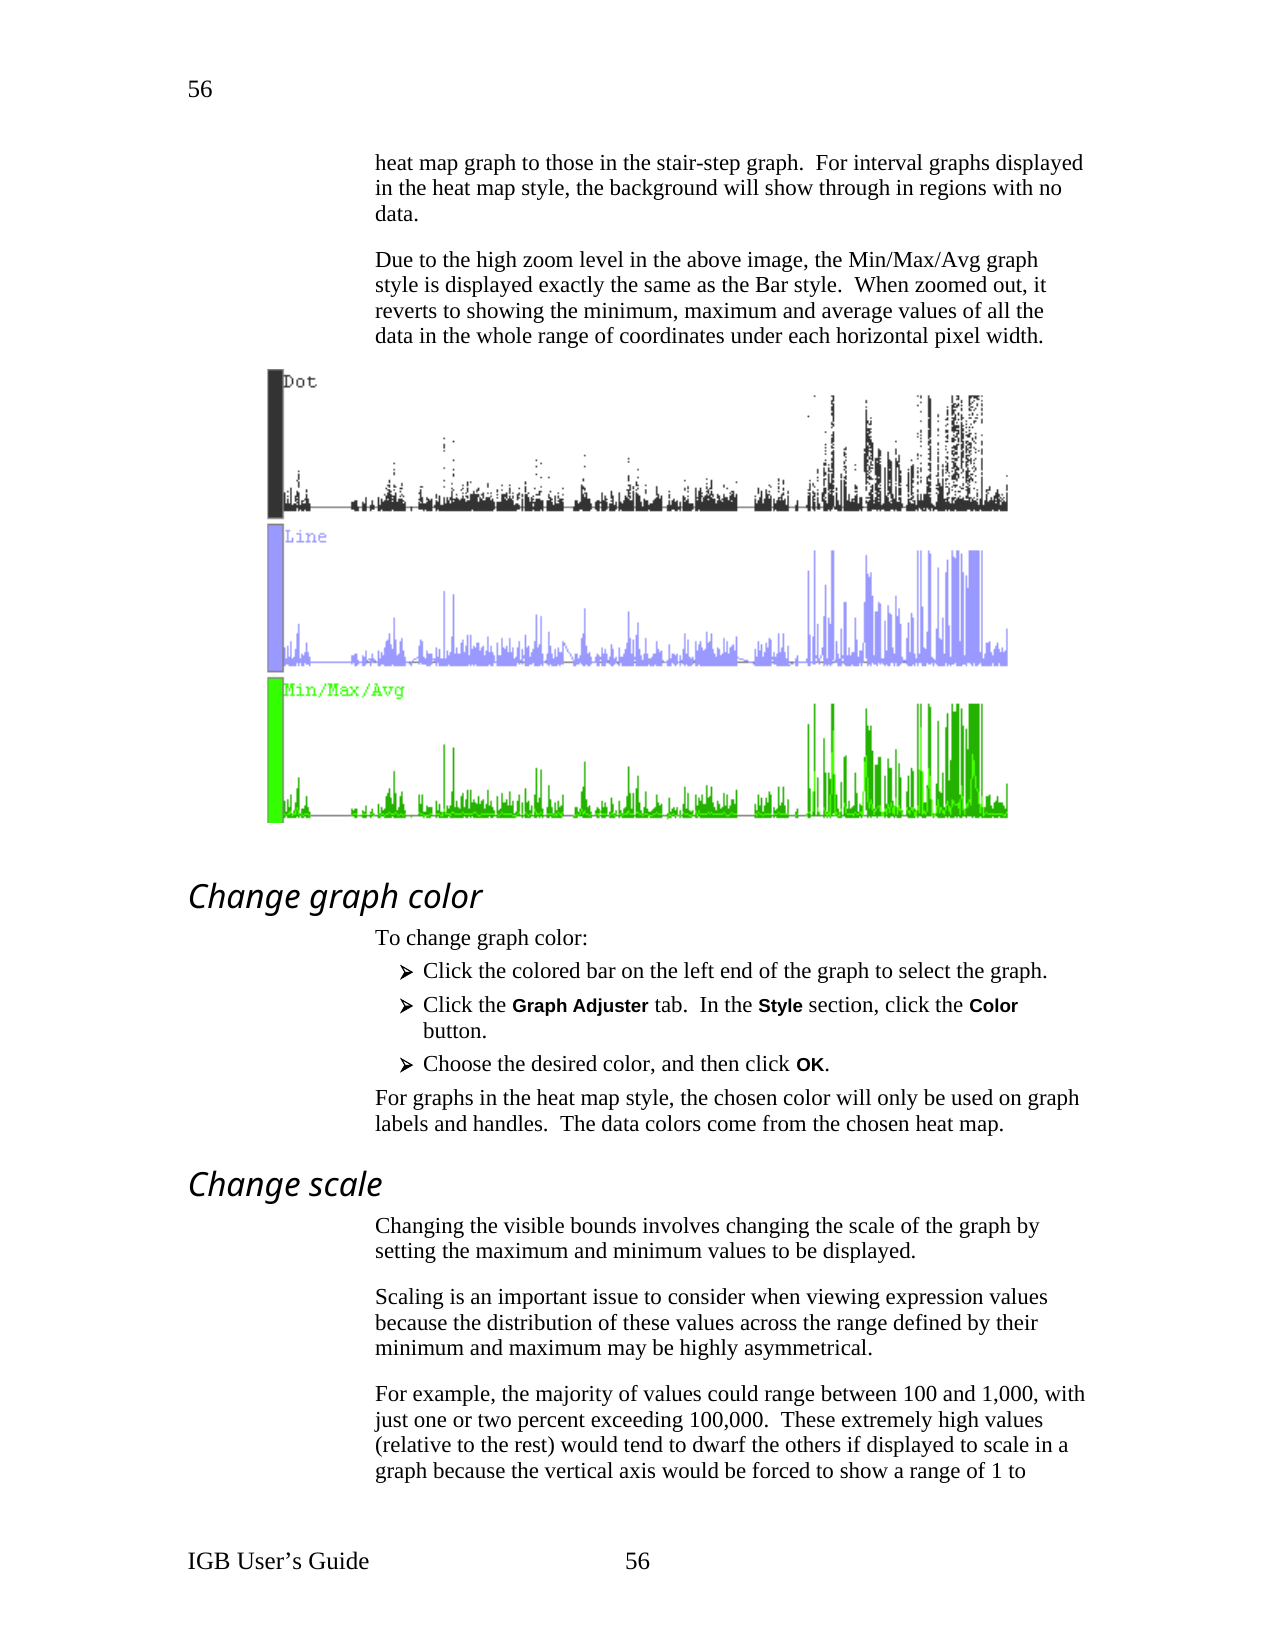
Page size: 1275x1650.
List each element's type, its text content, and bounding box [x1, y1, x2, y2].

list Click the Graph Adjuster tab. In the Style section, click the Color button. [399, 992, 1087, 1043]
text To change graph color: [375, 925, 1087, 950]
text For example, the majority of values could range between 100 and 1,000, with just one or two percent exceeding 100,000. These extremely high values (relative to the rest) would tend to dwarf the others if displayed to scale in a graph because the vertical axis would be forced to show a range of 1 to [375, 1381, 1087, 1483]
subtitle Change graph color [187, 873, 1087, 918]
list Click the colored bar on the left end of the graph to select the graph. [399, 958, 1087, 984]
subtitle Change scale [187, 1161, 1087, 1206]
text For graphs in the heat map style, the chosen color will only be used on graph labels and handles. The data colors come from the chosen heat map. [375, 1085, 1087, 1136]
list Choose the desired color, and then click OK. [399, 1051, 1087, 1077]
text Scaling is an important issue to consider when viewing expression values because the distribution of these values across the range defined by their minimum and maximum may be highly asymmetrical. [375, 1284, 1087, 1361]
text Due to the high zoom level in the above image, the Min/Max/Avg graph style is displayed exactly the same as the Bar style. When zoomed out, it reverts to showing the minimum, maximum and average values of all the data in the whole range of coordinates under each horizontal pixel width. [375, 247, 1087, 349]
text heat map graph to those in the stair-step graph. For interval graphs displayed in the heat map style, the background will show through in regions with no data. [375, 150, 1087, 226]
picture [267, 369, 1008, 823]
text Changing the visible bounds involves changing the scale of the graph by setting the maximum and minimum values to be displayed. [375, 1213, 1087, 1263]
